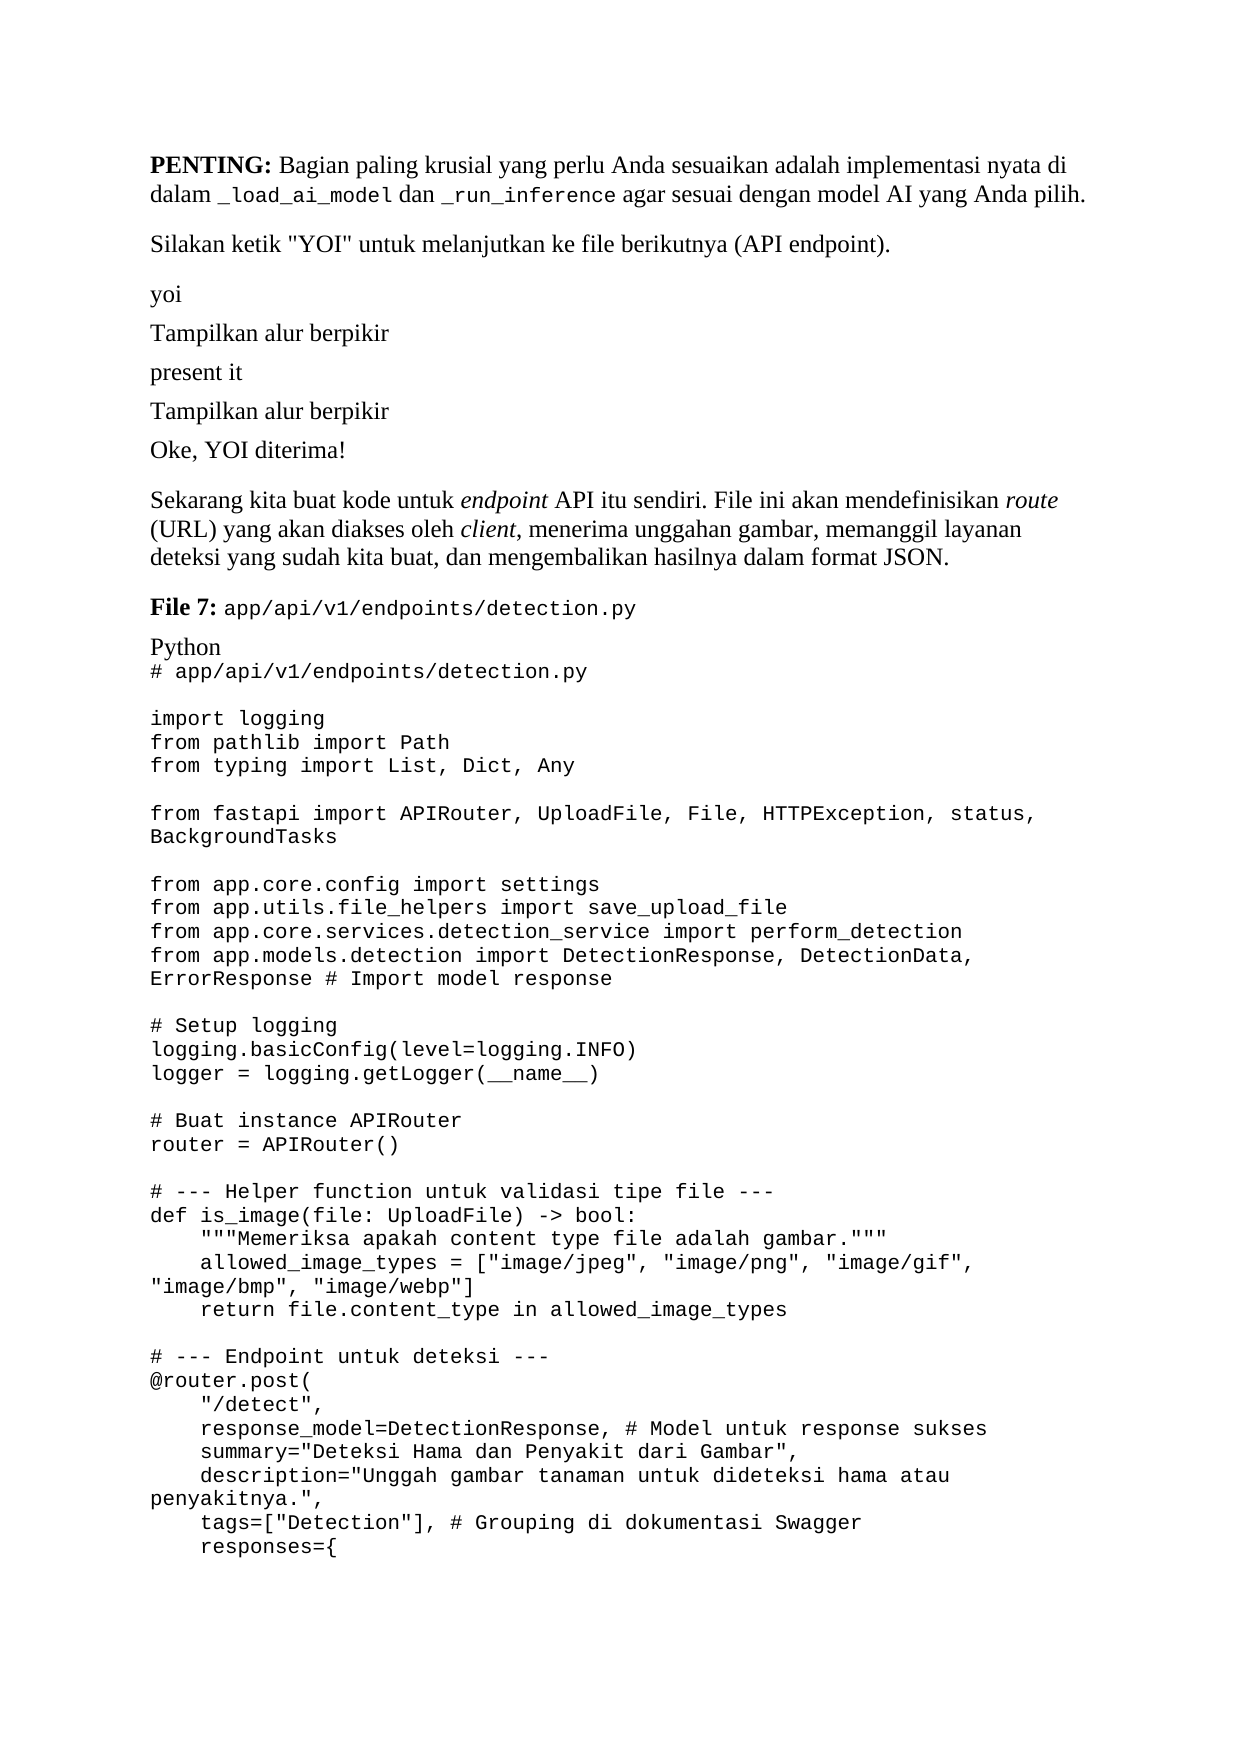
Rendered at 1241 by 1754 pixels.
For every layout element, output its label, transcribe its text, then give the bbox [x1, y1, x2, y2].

text from app.utils.file_helpers import save_upload_file [150, 897, 1090, 921]
text # --- Helper function untuk validasi tipe file --- [150, 1181, 1090, 1205]
text # Buat instance APIRouter [150, 1110, 1090, 1134]
text "/detect", [150, 1394, 1090, 1417]
text from app.models.detection import DetectionResponse, DetectionData, ErrorResponse # Import model response [150, 944, 1090, 992]
text summary="Deteksi Hama dan Penyakit dari Gambar", [150, 1441, 1090, 1465]
text router = APIRouter() [150, 1134, 1090, 1157]
text response_model=DetectionResponse, # Model untuk response sukses [150, 1417, 1090, 1441]
text @router.post( [150, 1370, 1090, 1394]
text Silakan ketik "YOI" untuk melanjutkan ke file berikutnya (API endpoint). [150, 229, 1090, 258]
text Tampilkan alur berpikir [150, 318, 1090, 347]
text responses={ [150, 1536, 1090, 1559]
text # --- Endpoint untuk deteksi --- [150, 1347, 1090, 1370]
text from app.core.config import settings [150, 874, 1090, 897]
text description="Unggah gambar tanaman untuk dideteksi hama atau penyakitnya.", [150, 1465, 1090, 1512]
text from typing import List, Dict, Any [150, 755, 1090, 779]
text PENTING: Bagian paling krusial yang perlu Anda sesuaikan adalah implementasi nyata di dalam _load_ai_model dan _run_inference agar sesuai dengan model AI yang Anda pilih. [150, 150, 1090, 208]
text File 7: app/api/v1/endpoints/detection.py [150, 592, 1090, 622]
text # Setup logging [150, 1016, 1090, 1039]
text Tampilkan alur berpikir [150, 396, 1090, 425]
text from app.core.services.detection_service import perform_detection [150, 921, 1090, 944]
text logging.basicConfig(level=logging.INFO) [150, 1039, 1090, 1063]
text allowed_image_types = ["image/jpeg", "image/png", "image/gif", "image/bmp", "image/webp"] [150, 1252, 1090, 1299]
text from pathlib import Path [150, 732, 1090, 755]
text logger = logging.getLogger(__name__) [150, 1063, 1090, 1086]
text # app/api/v1/endpoints/detection.py [150, 661, 1090, 684]
text return file.content_type in allowed_image_types [150, 1299, 1090, 1323]
text present it [150, 357, 1090, 386]
text Oke, YOI diterima! [150, 435, 1090, 464]
text """Memeriksa apakah content type file adalah gambar.""" [150, 1228, 1090, 1252]
text Python [150, 632, 1090, 661]
text tags=["Detection"], # Grouping di dokumentasi Swagger [150, 1512, 1090, 1536]
text yoi [150, 279, 1090, 307]
text from fastapi import APIRouter, UploadFile, File, HTTPException, status, BackgroundTasks [150, 803, 1090, 850]
text Sekarang kita buat kode untuk endpoint API itu sendiri. File ini akan mendefinisikan route (URL) yang akan diakses oleh client, menerima unggahan gambar, memanggil layanan deteksi yang sudah kita buat, dan mengembalikan hasilnya dalam format JSON. [150, 485, 1090, 571]
text def is_image(file: UploadFile) -> bool: [150, 1205, 1090, 1228]
text import logging [150, 708, 1090, 732]
